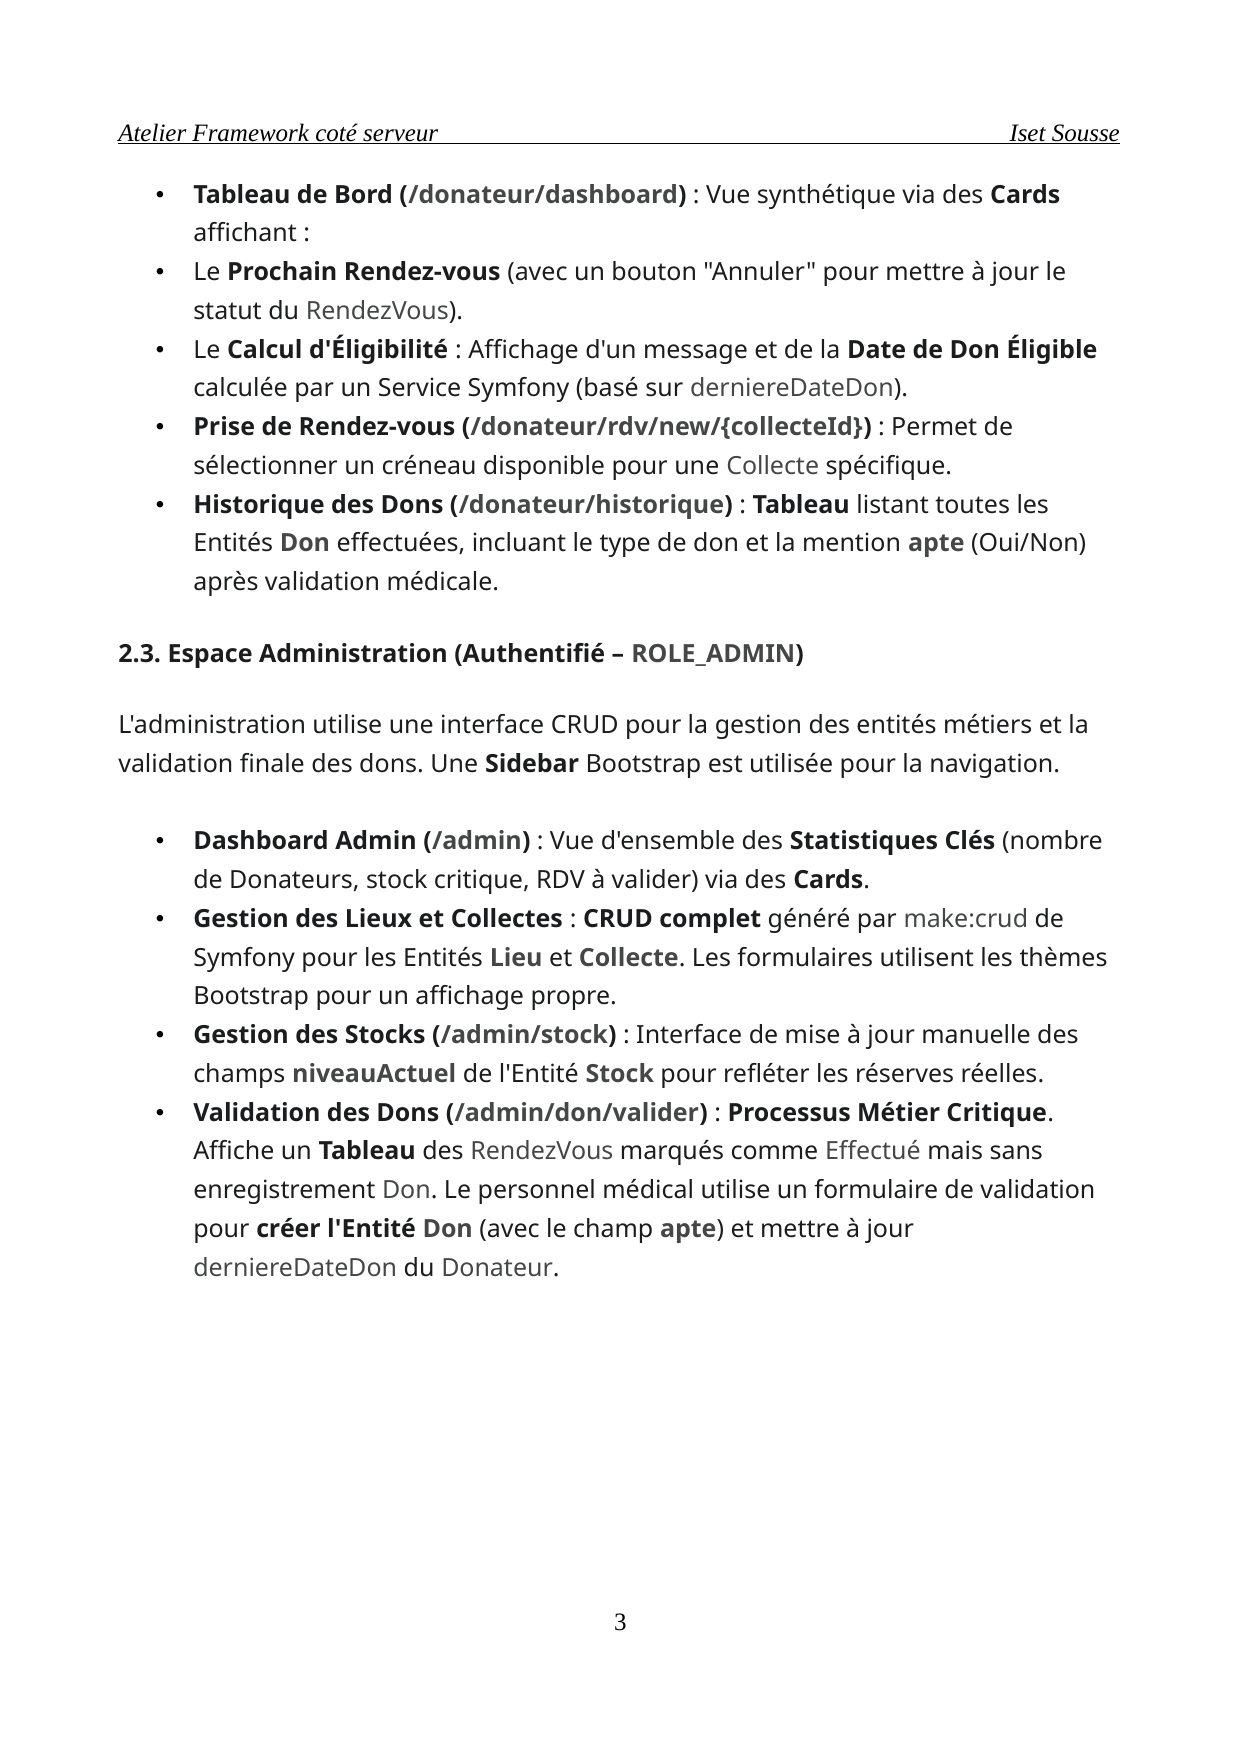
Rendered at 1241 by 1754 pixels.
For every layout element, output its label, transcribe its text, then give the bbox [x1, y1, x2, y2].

list Dashboard Admin (/admin) : Vue d'ensemble des Statistiques Clés (nombre de Donateurs, stock critique, RDV à valider) via des Cards. [156, 823, 1122, 896]
list Historique des Dons (/donateur/historique) : Tableau listant toutes les Entités Don effectuées, incluant le type de don et la mention apte (Oui/Non) après validation médicale. [156, 486, 1122, 598]
text L'administration utilise une interface CRUD pour la gestion des entités métiers et la validation finale des dons. Une Sidebar Bootstrap est utilisée pour la navigation. [118, 707, 1122, 779]
list Le Prochain Rendez-vous (avec un bouton "Annuler" pour mettre à jour le statut du RendezVous). [156, 254, 1122, 327]
list Tableau de Bord (/donateur/dashboard) : Vue synthétique via des Cards affichant : [156, 176, 1122, 249]
subtitle 2.3. Espace Administration (Authentifié – ROLE_ADMIN) [118, 635, 1122, 669]
list Gestion des Stocks (/admin/stock) : Interface de mise à jour manuelle des champs niveauActuel de l'Entité Stock pour refléter les réserves réelles. [156, 1017, 1122, 1089]
list Gestion des Lieux et Collectes : CRUD complet généré par make:crud de Symfony pour les Entités Lieu et Collecte. Les formulaires utilisent les thèmes Bootstrap pour un affichage propre. [156, 901, 1122, 1012]
list Le Calcul d'Éligibilité : Affichage d'un message et de la Date de Don Éligible calculée par un Service Symfony (basé sur derniereDateDon). [156, 331, 1122, 404]
list Validation des Dons (/admin/don/valider) : Processus Métier Critique. Affiche un Tableau des RendezVous marqués comme Effectué mais sans enregistrement Don. Le personnel médical utilise un formulaire de validation pour créer l'Entité Don (avec le champ apte) et mettre à jour derniereDateDon du Donateur. [156, 1094, 1122, 1283]
list Prise de Rendez-vous (/donateur/rdv/new/{collecteId}) : Permet de sélectionner un créneau disponible pour une Collecte spécifique. [156, 409, 1122, 482]
